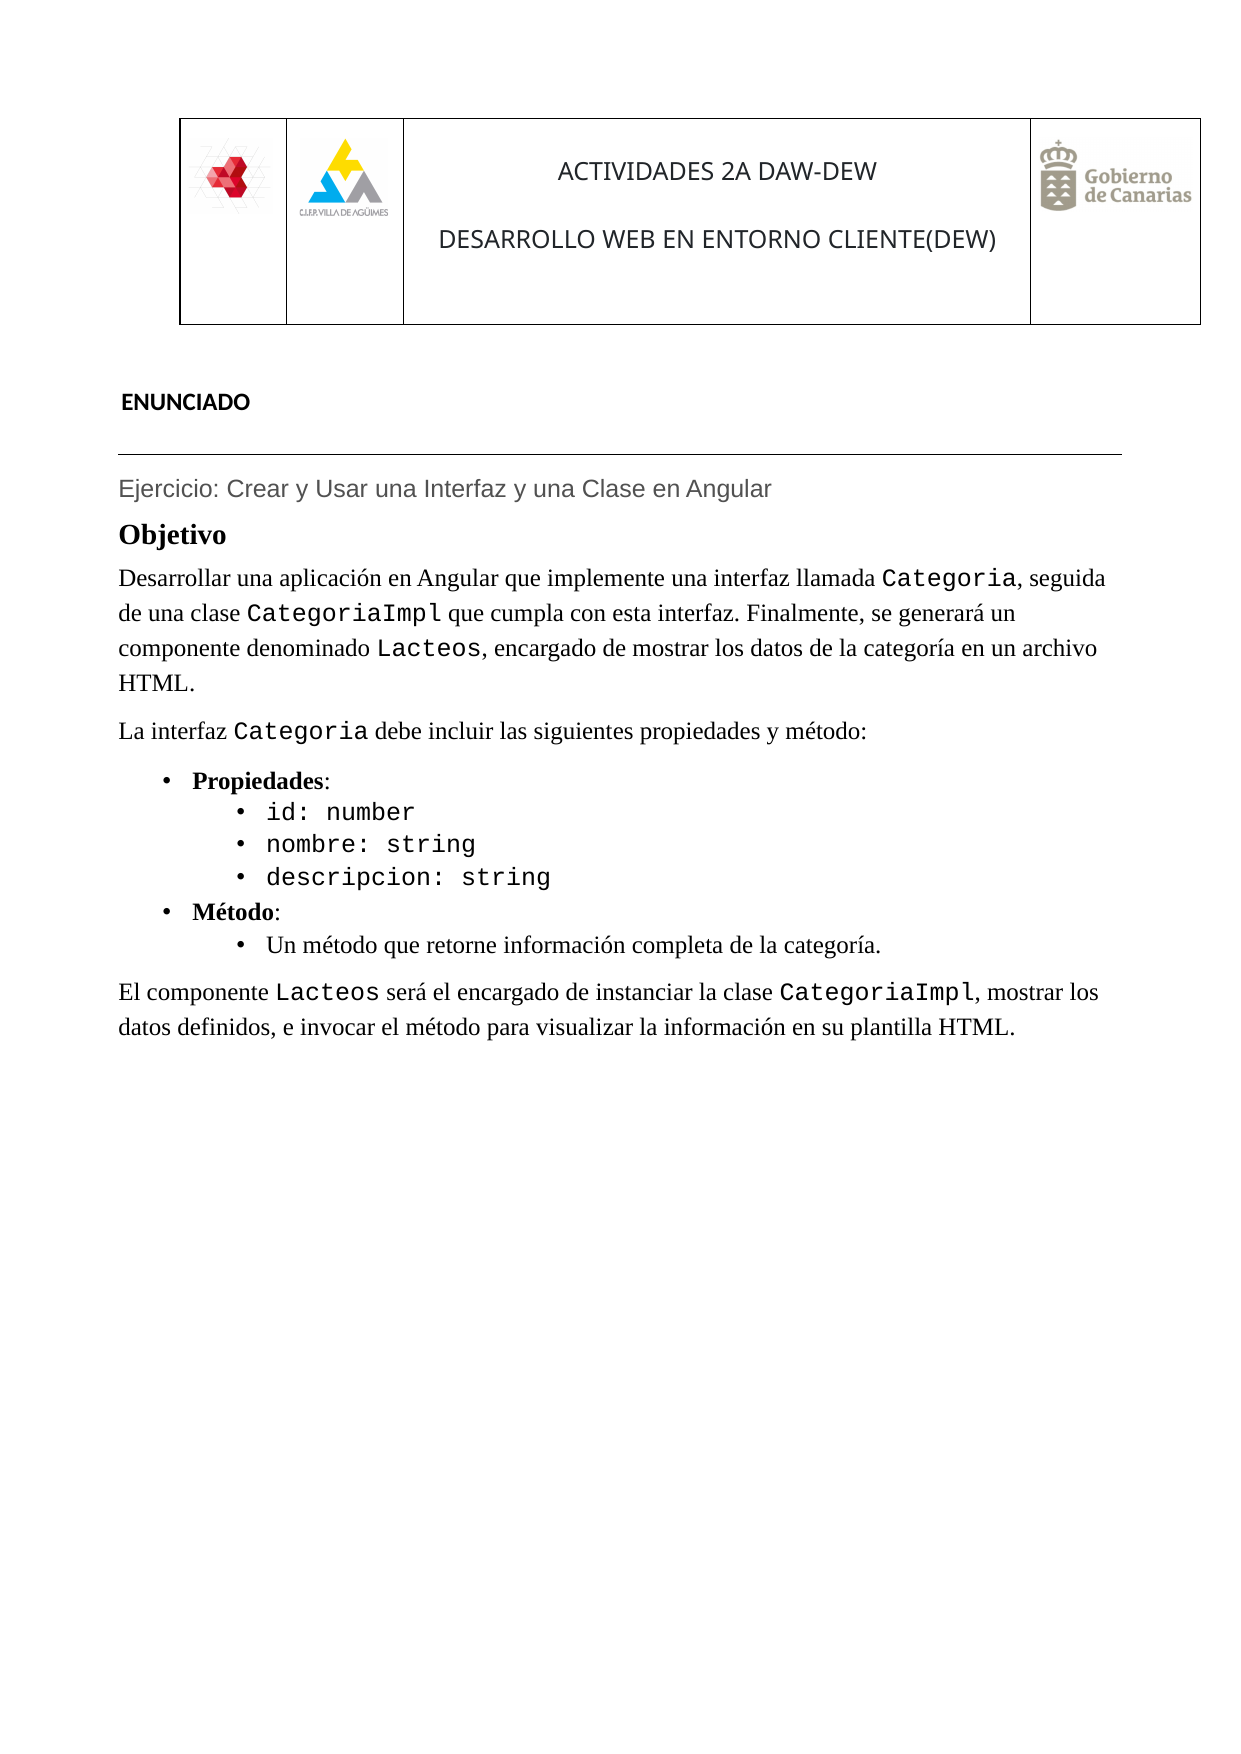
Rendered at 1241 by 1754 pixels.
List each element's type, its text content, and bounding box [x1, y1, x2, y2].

text El componente Lacteos será el encargado de instanciar la clase CategoriaImpl, mostrar los datos definidos, e invocar el método para visualizar la información en su plantilla HTML. [118, 977, 1122, 1041]
picture [187, 138, 273, 214]
picture [1037, 137, 1193, 212]
subtitle Objetivo [118, 517, 1122, 551]
list Un método que retorne información completa de la categoría. [236, 930, 1122, 958]
list descripcion: string [236, 864, 1122, 892]
picture [299, 138, 389, 217]
text Desarrollar una aplicación en Angular que implemente una interfaz llamada Categoria, seguida de una clase CategoriaImpl que cumpla con esta interfaz. Finalmente, se generará un componente denominado Lacteos, encargado de mostrar los datos de la categoría en un archivo HTML. [118, 563, 1122, 697]
subtitle Ejercicio: Crear y Usar una Interfaz y una Clase en Angular [118, 474, 1122, 503]
text ENUNCIADO [118, 384, 1122, 417]
list Método: [162, 897, 1122, 925]
list Propiedades: [162, 766, 1122, 795]
list nombre: string [236, 832, 1122, 860]
list id: number [236, 799, 1122, 827]
text La interfaz Categoria debe incluir las siguientes propiedades y método: [118, 716, 1122, 747]
